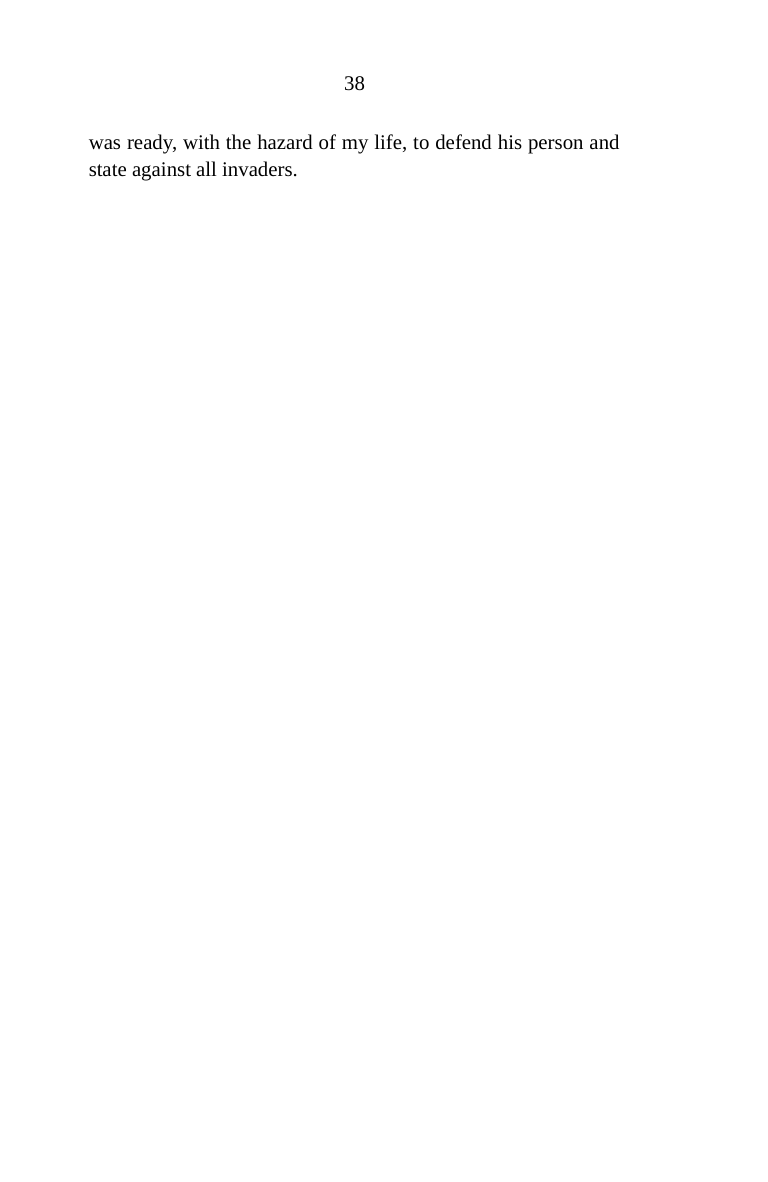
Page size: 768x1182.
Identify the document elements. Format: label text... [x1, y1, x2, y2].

text was ready, with the hazard of my life, to defend his person and state against all invaders. [88, 130, 620, 181]
